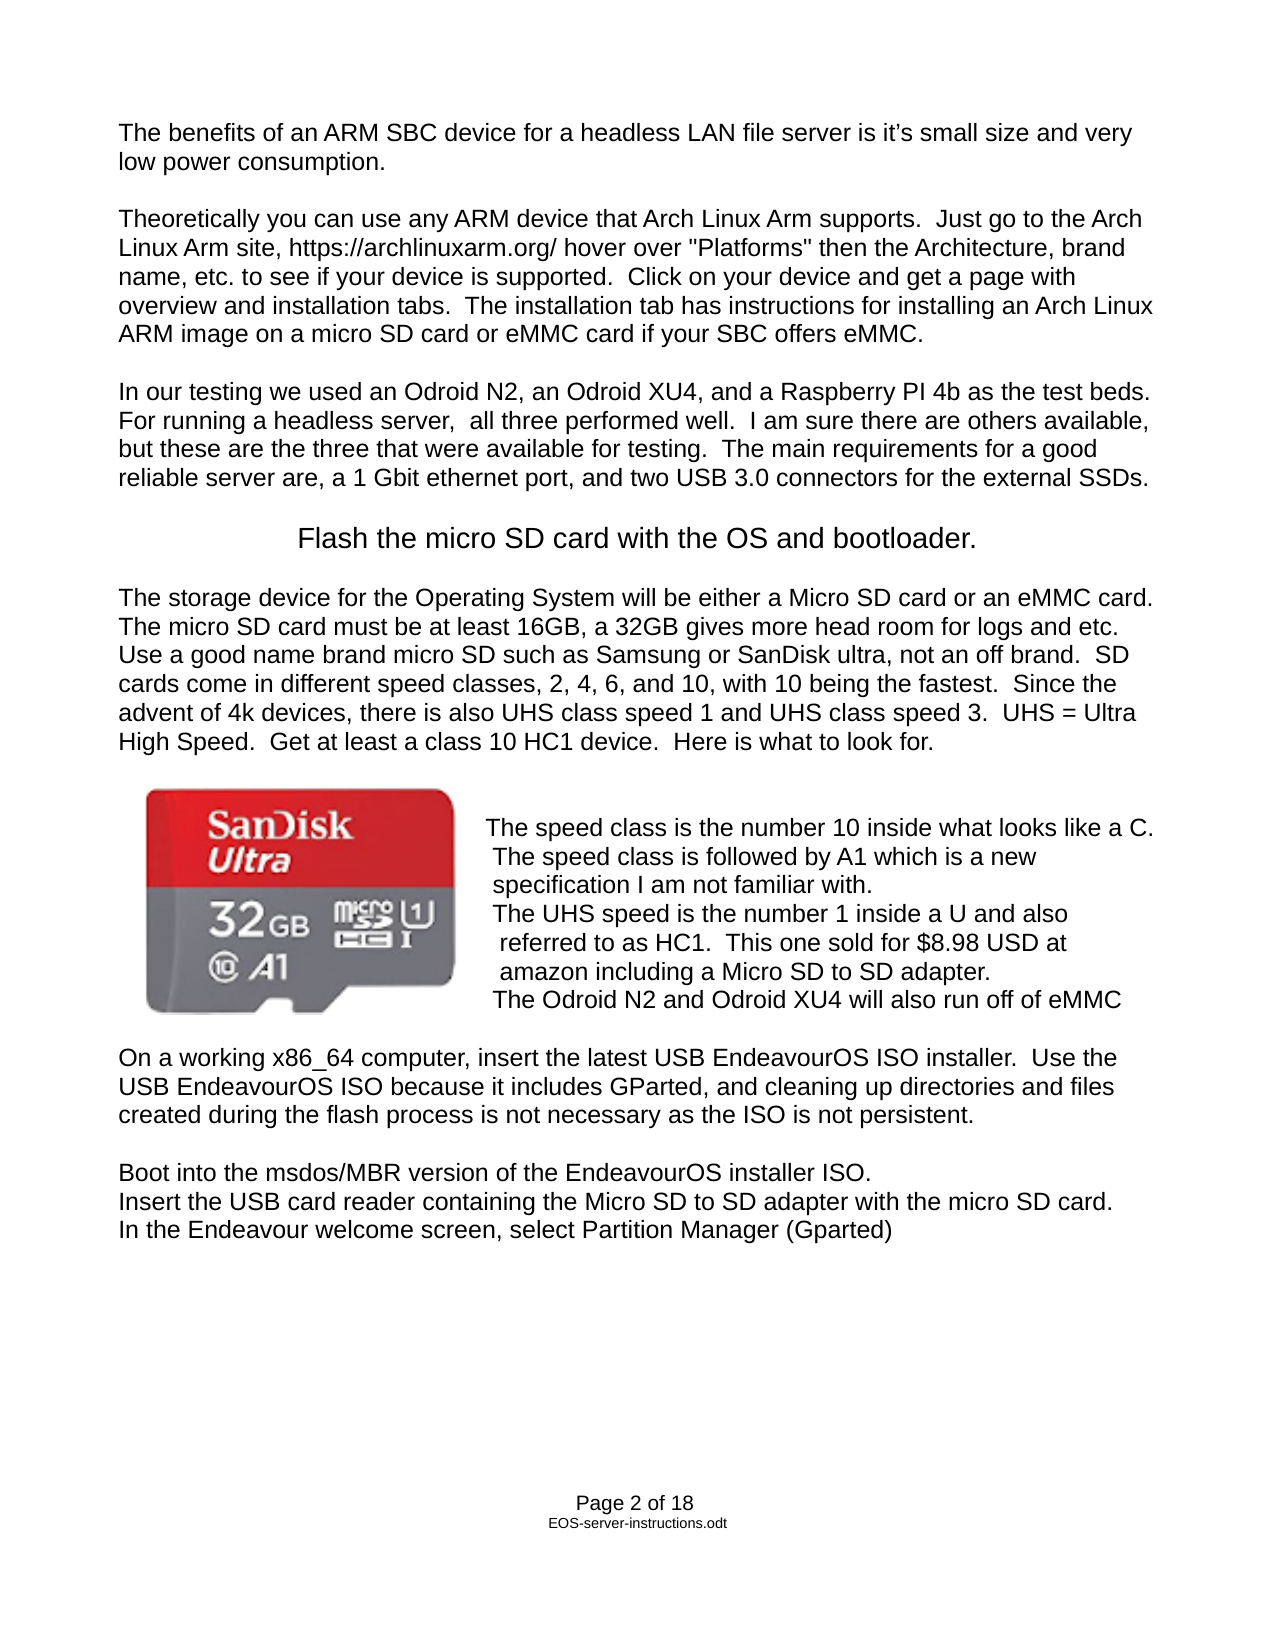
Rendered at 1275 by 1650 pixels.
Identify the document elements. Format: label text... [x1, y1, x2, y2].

text Boot into the msdos/MBR version of the EndeavourOS installer ISO. [118, 1158, 1157, 1187]
text In our testing we used an Odroid N2, an Odroid XU4, and a Raspberry PI 4b as the test beds. For running a headless server, all three performed well. I am sure there are others available, but these are the three that were available for testing. The main requirements for a good reliable server are, a 1 Gbit ethernet port, and two USB 3.0 connectors for the external SSDs. [118, 377, 1157, 492]
text The benefits of an ARM SBC device for a headless LAN file server is it’s small size and very low power consumption. [118, 118, 1157, 176]
text Insert the USB card reader containing the Micro SD to SD adapter with the micro SD card. [118, 1187, 1157, 1215]
text The UHS speed is the number 1 inside a U and also [458, 899, 1157, 928]
text amazon including a Micro SD to SD adapter. [458, 957, 1157, 985]
text Flash the micro SD card with the OS and bootloader. [118, 521, 1157, 554]
text The Odroid N2 and Odroid XU4 will also run off of eMMC [458, 985, 1157, 1014]
text referred to as HC1. This one sold for $8.98 USD at [458, 928, 1157, 957]
text [118, 870, 145, 899]
text On a working x86_64 computer, insert the latest USB EndeavourOS ISO installer. Use the USB EndeavourOS ISO because it includes GParted, and cleaning up directories and files created during the flash process is not necessary as the ISO is not persistent. [118, 1043, 1157, 1129]
text The speed class is followed by A1 which is a new [458, 842, 1157, 870]
text In the Endeavour welcome screen, select Partition Manager (Gparted) [118, 1215, 1157, 1244]
text The speed class is the number 10 inside what looks like a C. [458, 813, 1157, 842]
text specification I am not familiar with. [458, 870, 1157, 899]
text Theoretically you can use any ARM device that Arch Linux Arm supports. Just go to the Arch Linux Arm site, https://archlinuxarm.org/ hover over "Platforms" then the Architecture, brand name, etc. to see if your device is supported. Click on your device and get a page with overview and installation tabs. The installation tab has instructions for installing an Arch Linux ARM image on a micro SD card or eMMC card if your SBC offers eMMC. [118, 204, 1157, 348]
picture [145, 785, 458, 1015]
text The micro SD card must be at least 16GB, a 32GB gives more head room for logs and etc. Use a good name brand micro SD such as Samsung or SanDisk ultra, not an off brand. SD cards come in different speed classes, 2, 4, 6, and 10, with 10 being the fastest. Since the advent of 4k devices, there is also UHS class speed 1 and UHS class speed 3. UHS = Ultra High Speed. Get at least a class 10 HC1 device. Here is what to look for. [118, 612, 1157, 755]
text The storage device for the Operating System will be either a Micro SD card or an eMMC card. [118, 583, 1157, 612]
